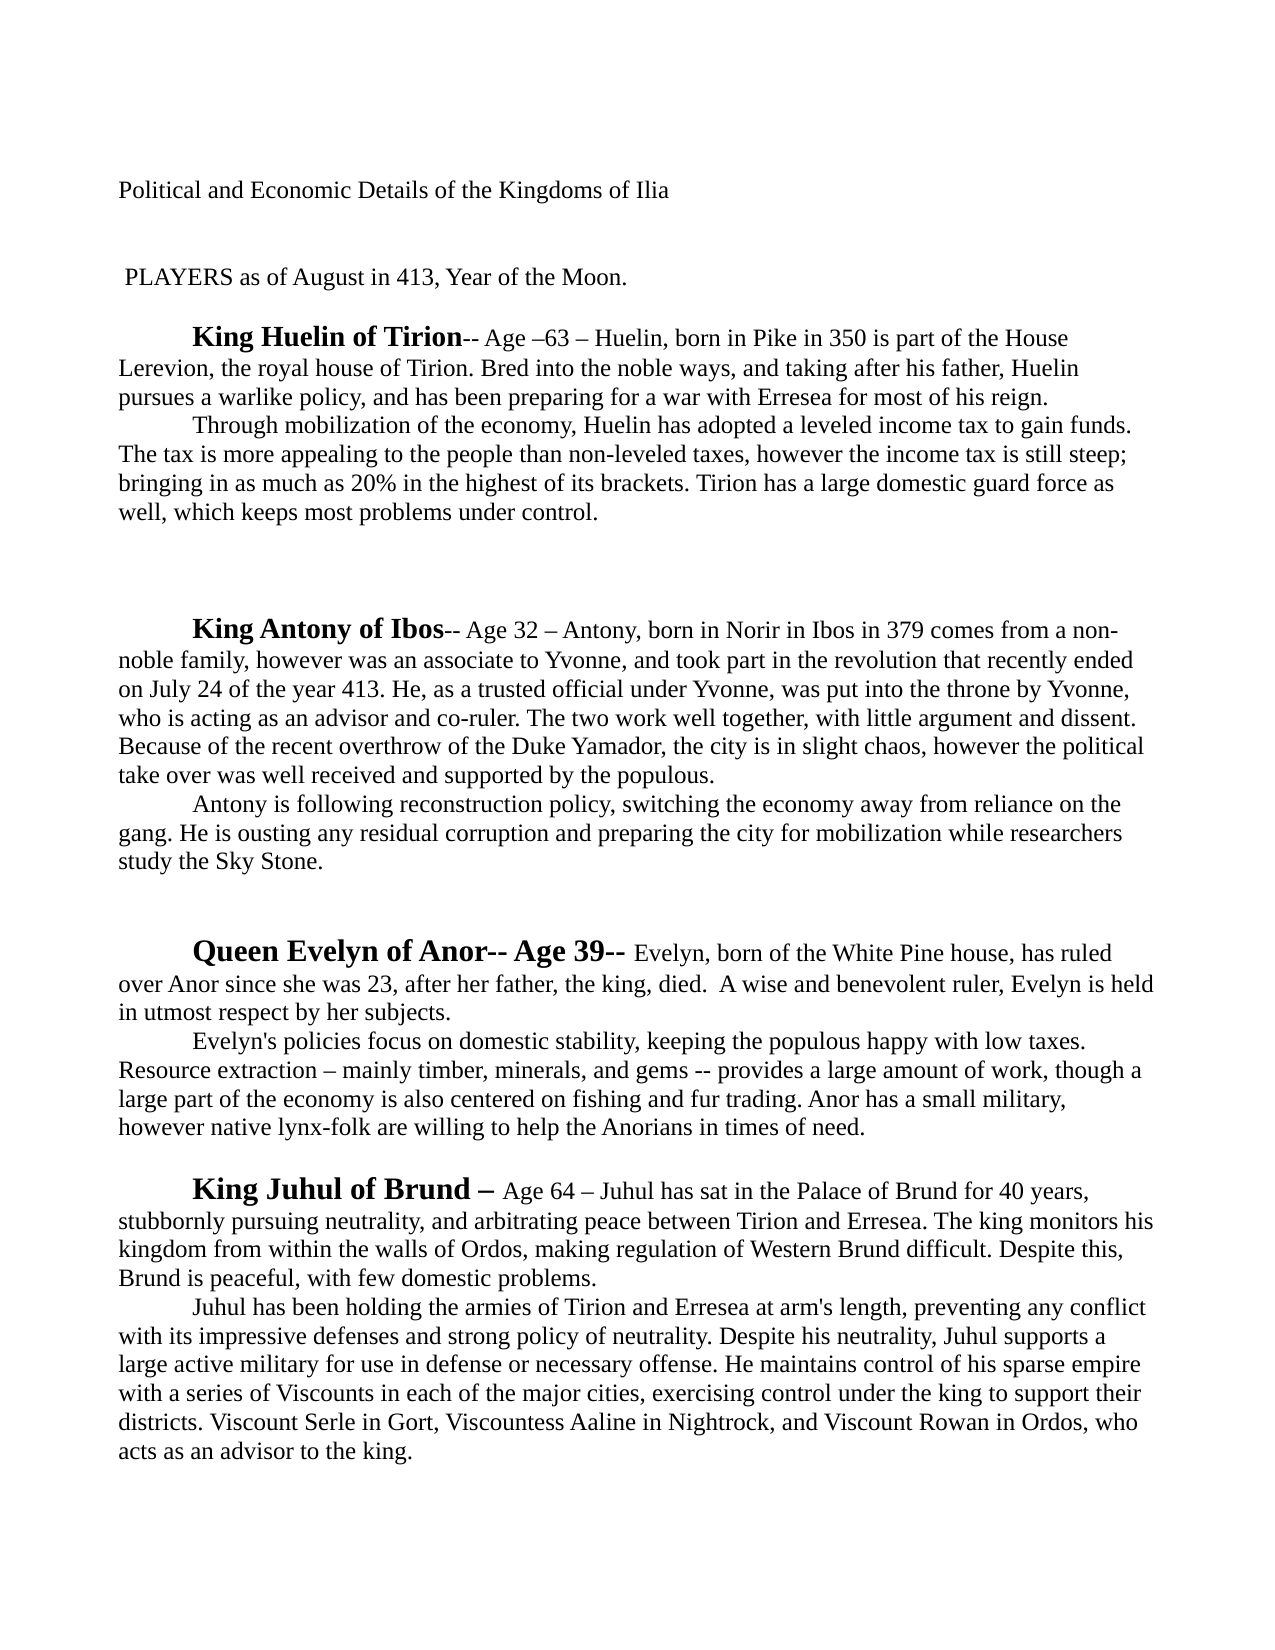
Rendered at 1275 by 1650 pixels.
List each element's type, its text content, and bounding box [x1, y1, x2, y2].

text PLAYERS as of August in 413, Year of the Moon. [118, 262, 1157, 291]
text King Huelin of Tirion-- Age –63 – Huelin, born in Pike in 350 is part of the House Lerevion, the royal house of Tirion. Bred into the noble ways, and taking after his father, Huelin pursues a warlike policy, and has been preparing for a war with Erresea for most of his reign. [118, 319, 1157, 410]
text Political and Economic Details of the Kingdoms of Ilia [118, 176, 1157, 204]
text Juhul has been holding the armies of Tirion and Erresea at arm's length, preventing any conflict with its impressive defenses and strong policy of neutrality. Despite his neutrality, Juhul supports a large active military for use in defense or necessary offense. He maintains control of his sparse empire with a series of Viscounts in each of the major cities, exercising control under the king to support their districts. Viscount Serle in Gort, Viscountess Aaline in Nightrock, and Viscount Rowan in Ordos, who acts as an advisor to the king. [118, 1292, 1157, 1464]
text Queen Evelyn of Anor-- Age 39-- Evelyn, born of the White Pine house, has ruled over Anor since she was 23, after her father, the king, died. A wise and benevolent ruler, Evelyn is held in utmost respect by her subjects. [118, 933, 1157, 1026]
text Through mobilization of the economy, Huelin has adopted a leveled income tax to gain funds. The tax is more appealing to the people than non-leveled taxes, however the income tax is still steep; bringing in as much as 20% in the highest of its brackets. Tirion has a large domestic guard force as well, which keeps most problems under control. [118, 410, 1157, 525]
text Antony is following reconstruction policy, switching the economy away from reliance on the gang. He is ousting any residual corruption and preparing the city for mobilization while researchers study the Sky Stone. [118, 789, 1157, 875]
text Evelyn's policies focus on domestic stability, keeping the populous happy with low taxes. Resource extraction – mainly timber, minerals, and gems -- provides a large amount of work, though a large part of the economy is also centered on fishing and fur trading. Anor has a small military, however native lynx-folk are willing to help the Anorians in times of need. [118, 1026, 1157, 1141]
text King Juhul of Brund – Age 64 – Juhul has sat in the Palace of Brund for 40 years, stubbornly pursuing neutrality, and arbitrating peace between Tirion and Erresea. The king monitors his kingdom from within the walls of Ordos, making regulation of Western Brund difficult. Despite this, Brund is peaceful, with few domestic problems. [118, 1170, 1157, 1292]
text King Antony of Ibos-- Age 32 – Antony, born in Norir in Ibos in 379 comes from a non-noble family, however was an associate to Yvonne, and took part in the revolution that recently ended on July 24 of the year 413. He, as a trusted official under Yvonne, was put into the throne by Yvonne, who is acting as an advisor and co-ruler. The two work well together, with little argument and dissent. Because of the recent overthrow of the Duke Yamador, the city is in slight chaos, however the political take over was well received and supported by the populous. [118, 612, 1157, 789]
